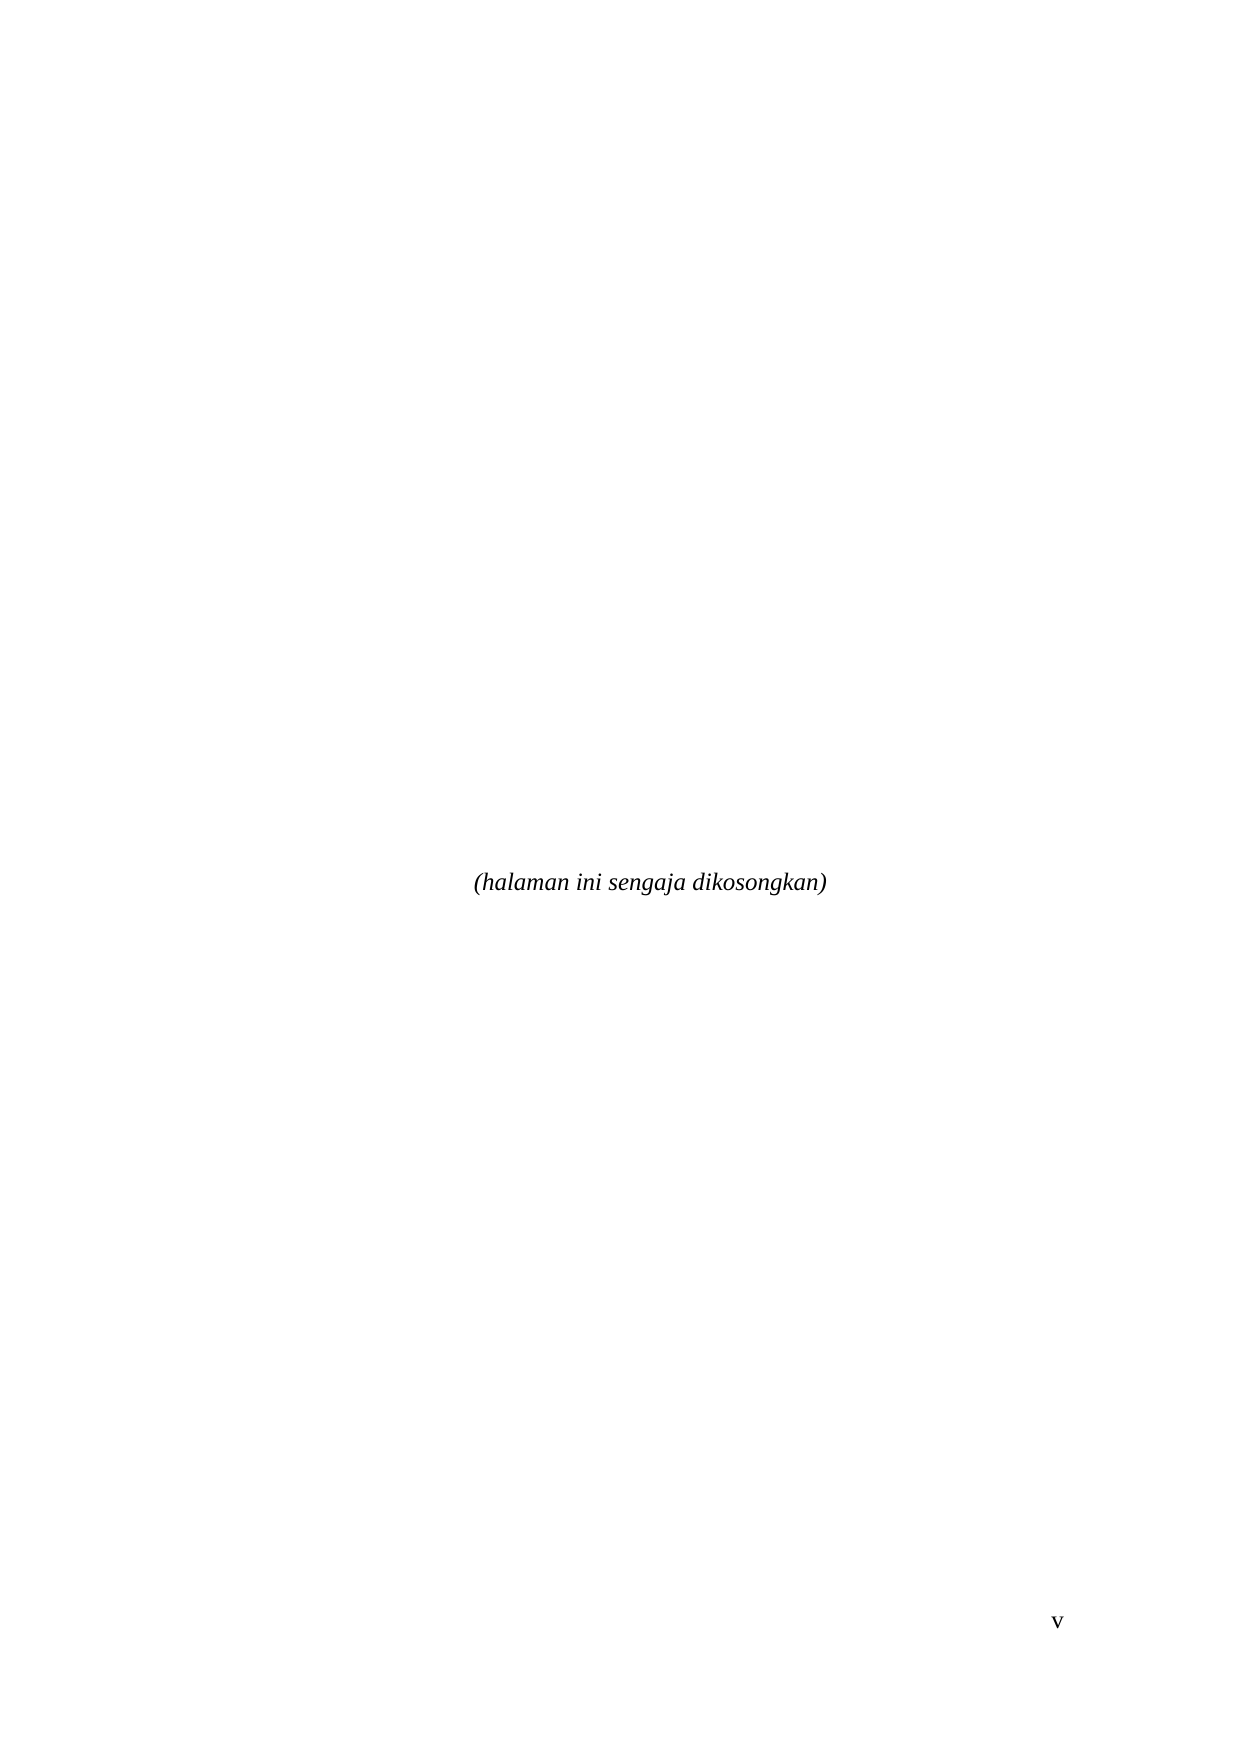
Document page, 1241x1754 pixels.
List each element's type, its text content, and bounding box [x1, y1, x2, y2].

text (halaman ini sengaja dikosongkan) [237, 177, 1063, 896]
